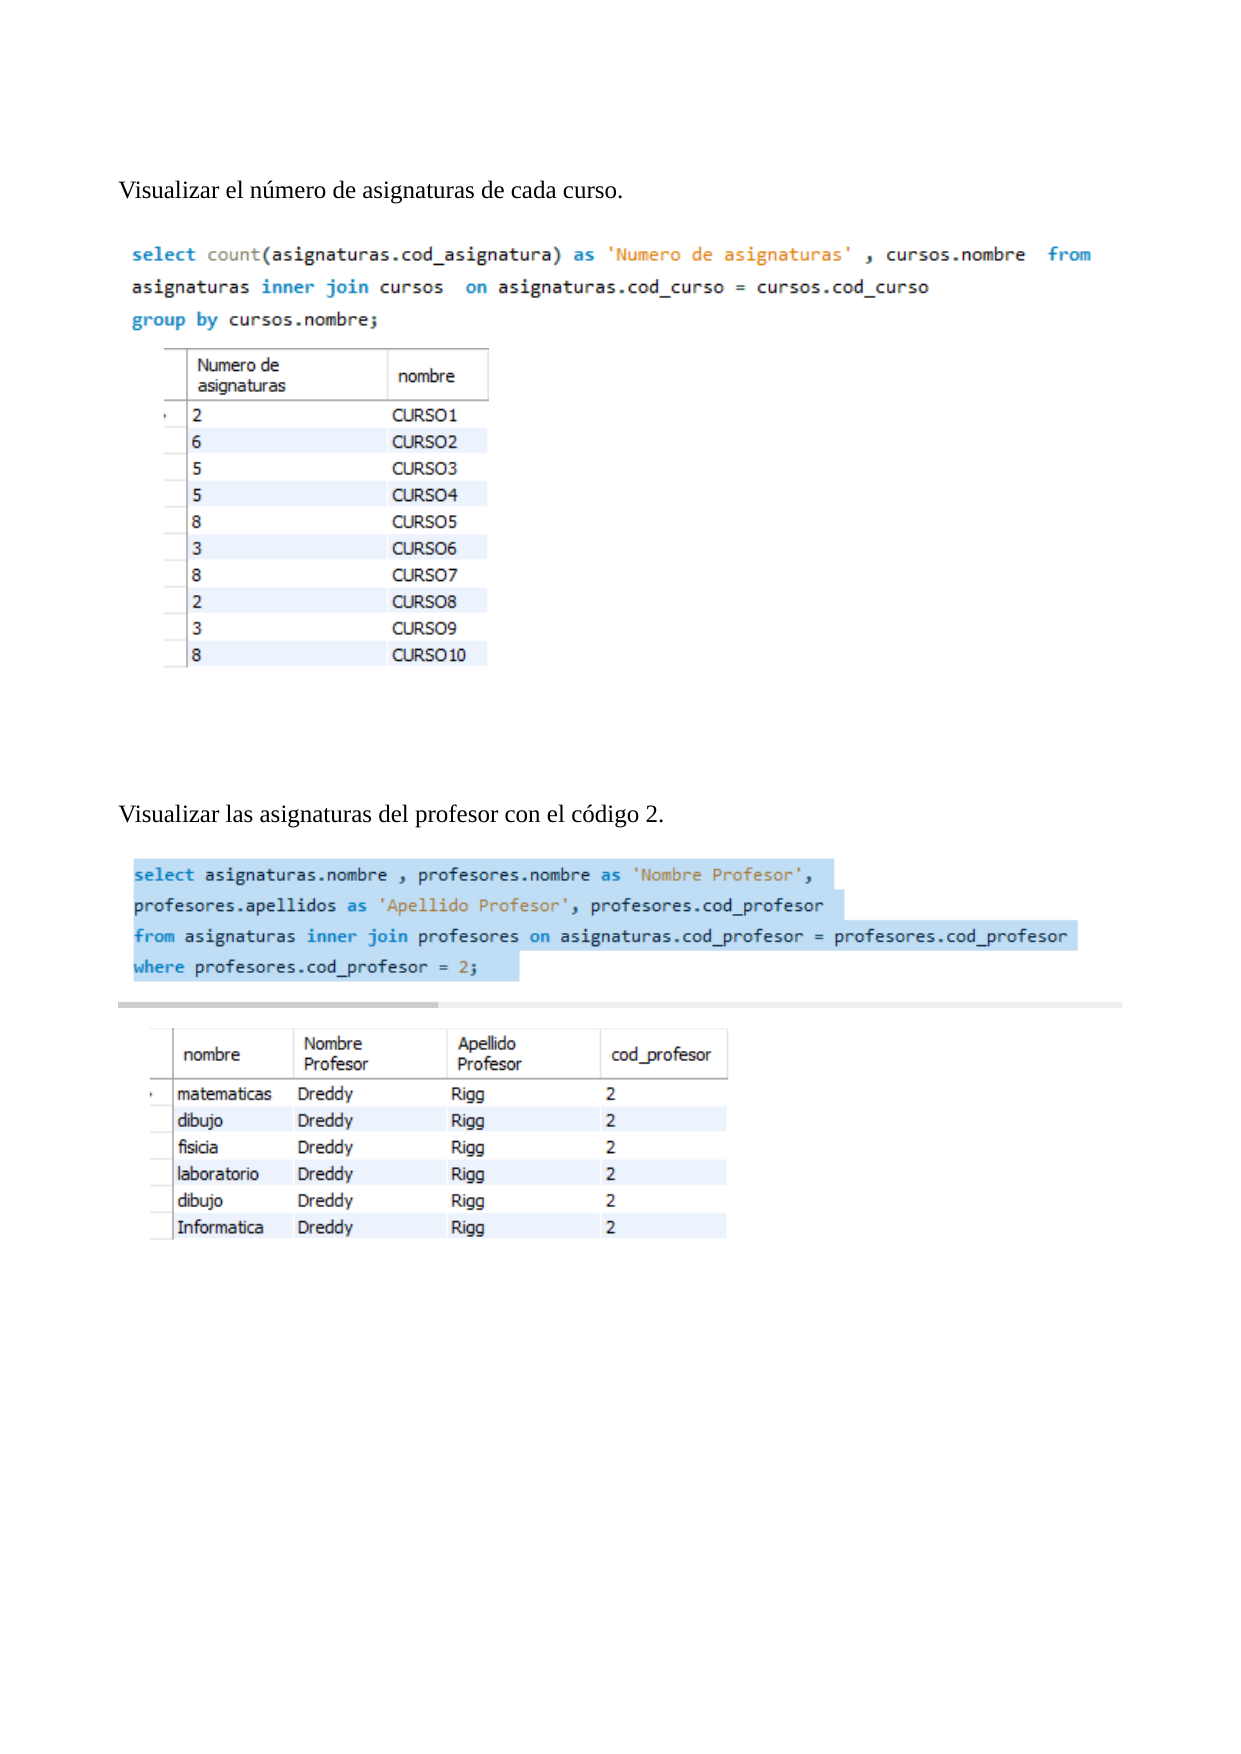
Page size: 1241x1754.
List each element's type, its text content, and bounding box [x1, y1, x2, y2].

list Visualizar las asignaturas del profesor con el código 2. [118, 799, 1122, 828]
list Visualizar el número de asignaturas de cada curso. [118, 176, 1122, 204]
picture [149, 1028, 741, 1251]
picture [118, 233, 1123, 685]
picture [118, 856, 1123, 1008]
